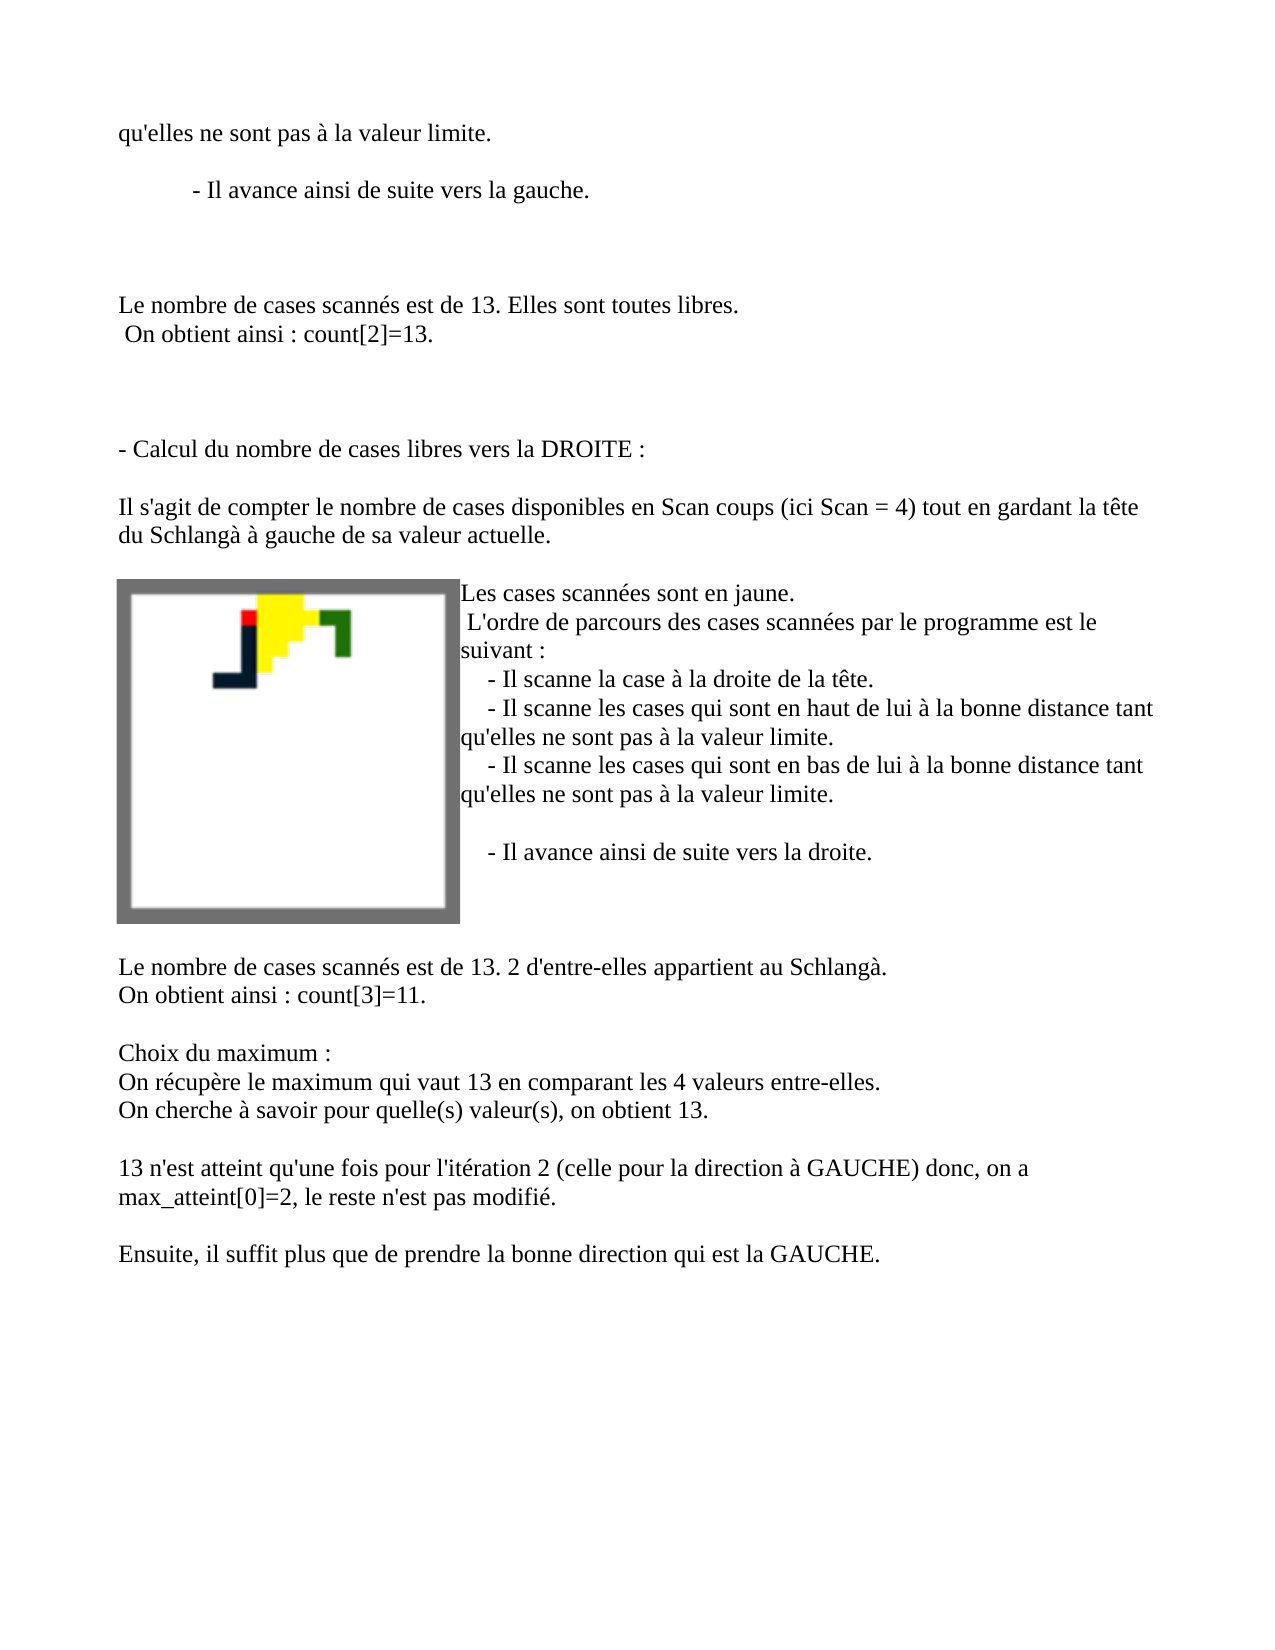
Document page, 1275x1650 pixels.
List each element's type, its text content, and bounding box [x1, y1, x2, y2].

text On récupère le maximum qui vaut 13 en comparant les 4 valeurs entre-elles. [118, 1067, 1157, 1096]
text Choix du maximum : [118, 1038, 1157, 1067]
text Le nombre de cases scannés est de 13. 2 d'entre-elles appartient au Schlangà. [118, 952, 1157, 981]
text 13 n'est atteint qu'une fois pour l'itération 2 (celle pour la direction à GAUCHE) donc, on a max_atteint[0]=2, le reste n'est pas modifié. [118, 1153, 1157, 1211]
text - Il scanne la case à la droite de la tête. [461, 664, 1157, 693]
text - Il scanne les cases qui sont en bas de lui à la bonne distance tant qu'elles ne sont pas à la valeur limite. [461, 751, 1157, 808]
text On cherche à savoir pour quelle(s) valeur(s), on obtient 13. [118, 1096, 1157, 1124]
picture [116, 579, 461, 924]
text Le nombre de cases scannés est de 13. Elles sont toutes libres. [118, 291, 1157, 319]
text - Il scanne les cases qui sont en haut de lui à la bonne distance tant qu'elles ne sont pas à la valeur limite. [461, 693, 1157, 751]
text On obtient ainsi : count[3]=11. [118, 981, 1157, 1009]
text Il s'agit de compter le nombre de cases disponibles en Scan coups (ici Scan = 4) tout en gardant la tête du Schlangà à gauche de sa valeur actuelle. [118, 492, 1157, 549]
text L'ordre de parcours des cases scannées par le programme est le suivant : [461, 607, 1157, 664]
text - Il avance ainsi de suite vers la droite. [461, 837, 1157, 866]
text - Il avance ainsi de suite vers la gauche. [118, 176, 1157, 204]
text Ensuite, il suffit plus que de prendre la bonne direction qui est la GAUCHE. [118, 1239, 1157, 1268]
text Les cases scannées sont en jaune. [118, 578, 1157, 607]
text - Calcul du nombre de cases libres vers la DROITE : [118, 434, 1157, 463]
text qu'elles ne sont pas à la valeur limite. [118, 118, 1157, 147]
text On obtient ainsi : count[2]=13. [118, 319, 1157, 348]
